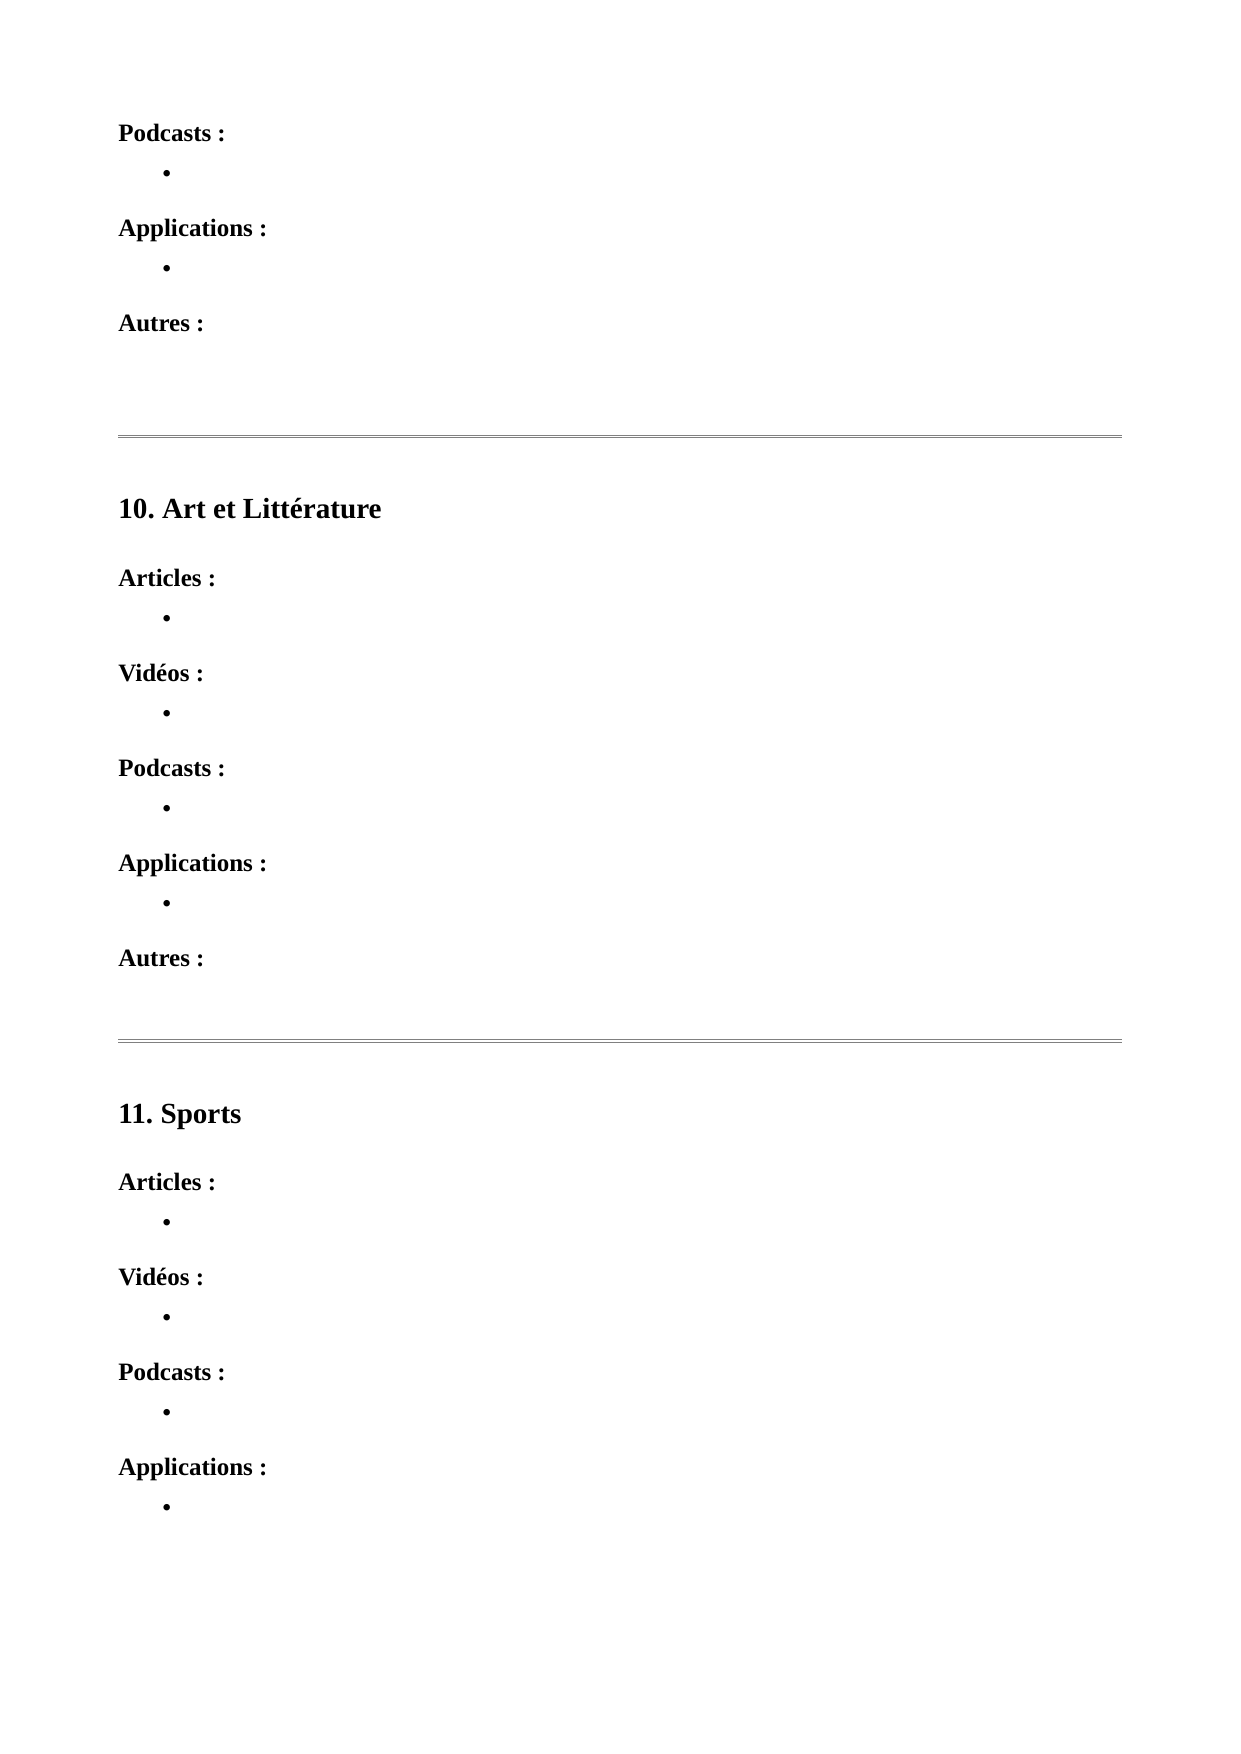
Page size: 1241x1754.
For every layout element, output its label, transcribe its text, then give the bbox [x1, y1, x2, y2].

subtitle 10. Art et Littérature [118, 492, 1122, 525]
subtitle Podcasts : [118, 118, 1122, 147]
subtitle Vidéos : [118, 1262, 1122, 1291]
subtitle Articles : [118, 563, 1122, 591]
subtitle Applications : [118, 1452, 1122, 1481]
subtitle Podcasts : [118, 753, 1122, 781]
subtitle Vidéos : [118, 658, 1122, 686]
subtitle Applications : [118, 848, 1122, 876]
subtitle Autres : [118, 943, 1122, 971]
subtitle 11. Sports [118, 1096, 1122, 1130]
subtitle Applications : [118, 213, 1122, 242]
subtitle Articles : [118, 1167, 1122, 1196]
subtitle Podcasts : [118, 1357, 1122, 1386]
subtitle Autres : [118, 308, 1122, 337]
